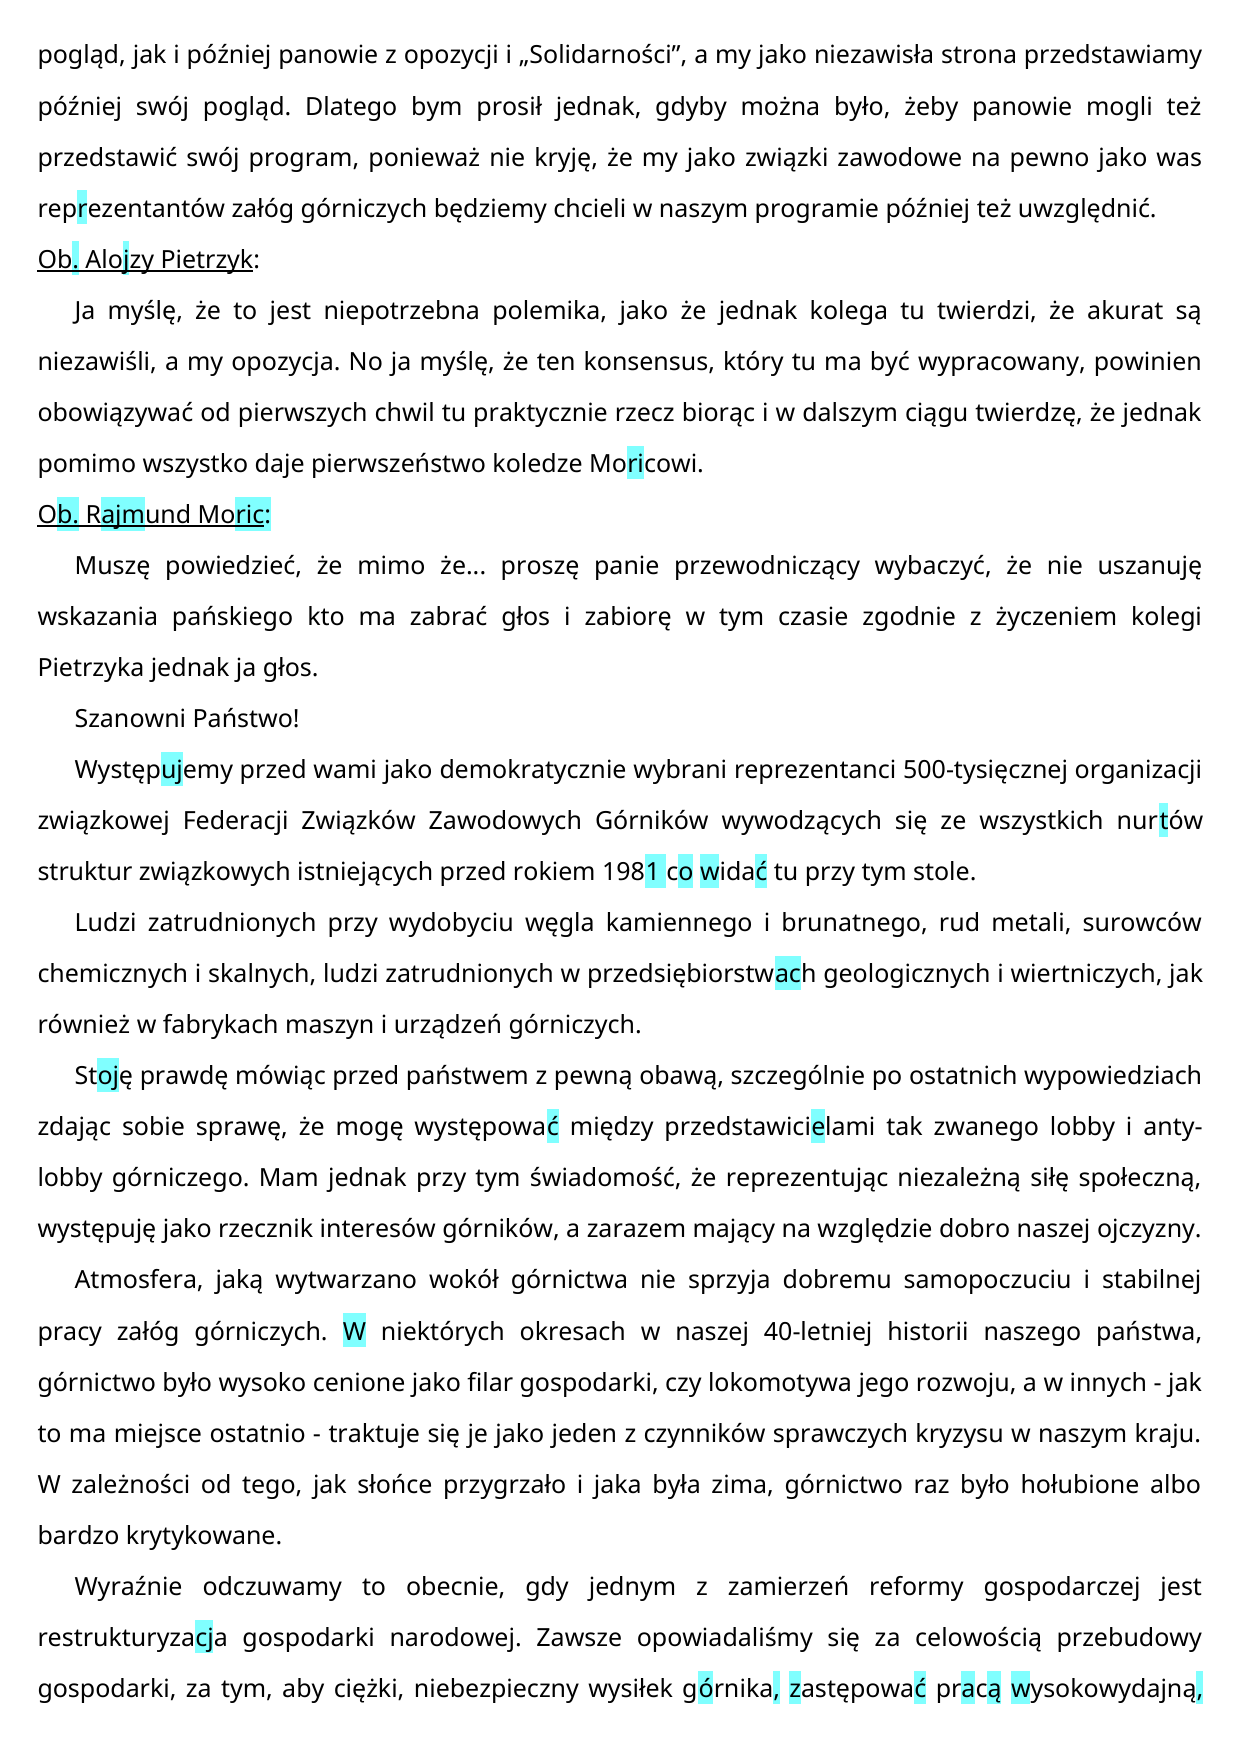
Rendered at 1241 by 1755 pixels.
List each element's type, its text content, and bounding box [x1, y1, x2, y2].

text Wyraźnie odczuwamy to obecnie, gdy jednym z zamierzeń reformy gospodarczej jest restrukturyzacja gospodarki narodowej. Zawsze opowiadaliśmy się za celowością przebudowy gospodarki, za tym, aby ciężki, niebezpieczny wysiłek górnika, zastępować pracą wysokowydajną, [37, 1568, 1203, 1704]
text Ob. Alojzy Pietrzyk: [37, 241, 1203, 275]
text Stoję prawdę mówiąc przed państwem z pewną obawą, szczególnie po ostatnich wypowiedziach zdając sobie sprawę, że mogę występować między przedstawicielami tak zwanego lobby i anty-lobby górniczego. Mam jednak przy tym świadomość, że reprezentując niezależną siłę społeczną, występuję jako rzecznik interesów górników, a zarazem mający na względzie dobro naszej ojczyzny. [37, 1058, 1203, 1245]
text Muszę powiedzieć, że mimo że... proszę panie przewodniczący wybaczyć, że nie uszanuję wskazania pańskiego kto ma zabrać głos i zabiorę w tym czasie zgodnie z życzeniem kolegi Pietrzyka jednak ja głos. [37, 548, 1203, 684]
text Szanowni Państwo! [37, 701, 1203, 735]
text Ludzi zatrudnionych przy wydobyciu węgla kamiennego i brunatnego, rud metali, surowców chemicznych i skalnych, ludzi zatrudnionych w przedsiębiorstwach geologicznych i wiertniczych, jak również w fabrykach maszyn i urządzeń górniczych. [37, 905, 1203, 1041]
text Występujemy przed wami jako demokratycznie wybrani reprezentanci 500-tysięcznej organizacji związkowej Federacji Związków Zawodowych Górników wywodzących się ze wszystkich nurtów struktur związkowych istniejących przed rokiem 1981 co widać tu przy tym stole. [37, 752, 1203, 888]
text Atmosfera, jaką wytwarzano wokół górnictwa nie sprzyja dobremu samopoczuciu i stabilnej pracy załóg górniczych. W niektórych okresach w naszej 40-letniej historii naszego państwa, górnictwo było wysoko cenione jako filar gospodarki, czy lokomotywa jego rozwoju, a w innych - jak to ma miejsce ostatnio - traktuje się je jako jeden z czynników sprawczych kryzysu w naszym kraju. W zależności od tego, jak słońce przygrzało i jaka była zima, górnictwo raz było hołubione albo bardzo krytykowane. [37, 1262, 1203, 1551]
text pogląd, jak i później panowie z opozycji i „Solidarności”, a my jako niezawisła strona przedstawiamy później swój pogląd. Dlatego bym prosił jednak, gdyby można było, żeby panowie mogli też przedstawić swój program, ponieważ nie kryję, że my jako związki zawodowe na pewno jako was reprezentantów załóg górniczych będziemy chcieli w naszym programie później też uwzględnić. [37, 37, 1203, 224]
text Ob. Rajmund Moric: [37, 497, 1203, 531]
text Ja myślę, że to jest niepotrzebna polemika, jako że jednak kolega tu twierdzi, że akurat są niezawiśli, a my opozycja. No ja myślę, że ten konsensus, który tu ma być wypracowany, powinien obowiązywać od pierwszych chwil tu praktycznie rzecz biorąc i w dalszym ciągu twierdzę, że jednak pomimo wszystko daje pierwszeństwo koledze Moricowi. [37, 292, 1203, 479]
